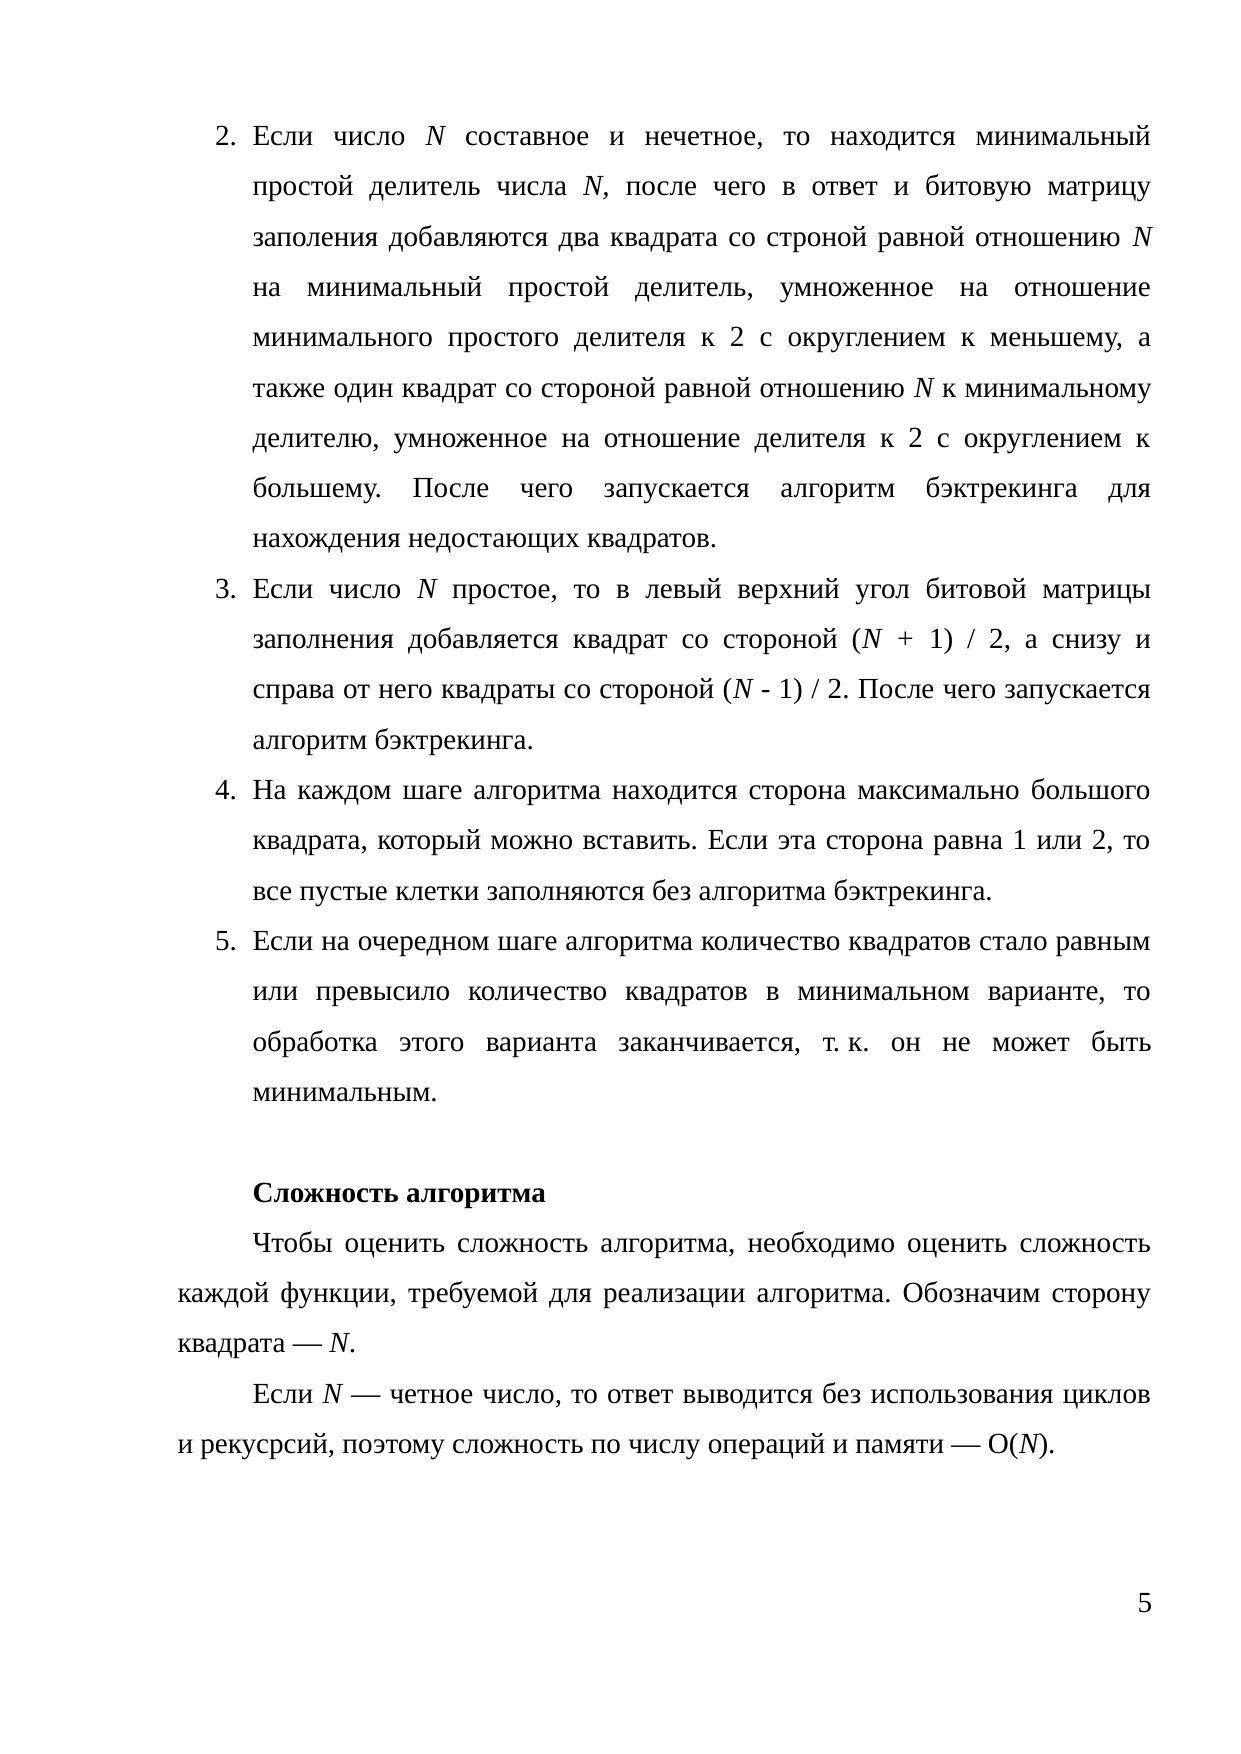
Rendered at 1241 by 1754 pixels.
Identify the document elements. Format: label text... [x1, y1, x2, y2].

text Сложность алгоритма [177, 1175, 1152, 1208]
text Если N — четное число, то ответ выводится без использования циклов и рекусрсий, поэтому сложность по числу операций и памяти — O(N). [177, 1376, 1152, 1460]
list На каждом шаге алгоритма находится сторона максимально большого квадрата, который можно вставить. Если эта сторона равна 1 или 2, то все пустые клетки заполняются без алгоритма бэктрекинга. [215, 772, 1152, 906]
list Если на очередном шаге алгоритма количество квадратов стало равным или превысило количество квадратов в минимальном варианте, то обработка этого варианта заканчивается, т. к. он не может быть минимальным. [215, 923, 1152, 1108]
list Если число N простое, то в левый верхний угол битовой матрицы заполнения добавляется квадрат со стороной (N + 1) / 2, а снизу и справа от него квадраты со стороной (N - 1) / 2. После чего запускается алгоритм бэктрекинга. [215, 571, 1152, 755]
text Чтобы оценить сложность алгоритма, необходимо оценить сложность каждой функции, требуемой для реализации алгоритма. Обозначим сторону квадрата — N. [177, 1225, 1152, 1359]
list Если число N составное и нечетное, то находится минимальный простой делитель числа N, после чего в ответ и битовую матрицу заполения добавляются два квадрата со строной равной отношению N на минимальный простой делитель, умноженное на отношение минимального простого делителя к 2 с округлением к меньшему, а также один квадрат со стороной равной отношению N к минимальному делителю, умноженное на отношение делителя к 2 с округлением к большему. После чего запускается алгоритм бэктрекинга для нахождения недостающих квадратов. [215, 118, 1152, 554]
